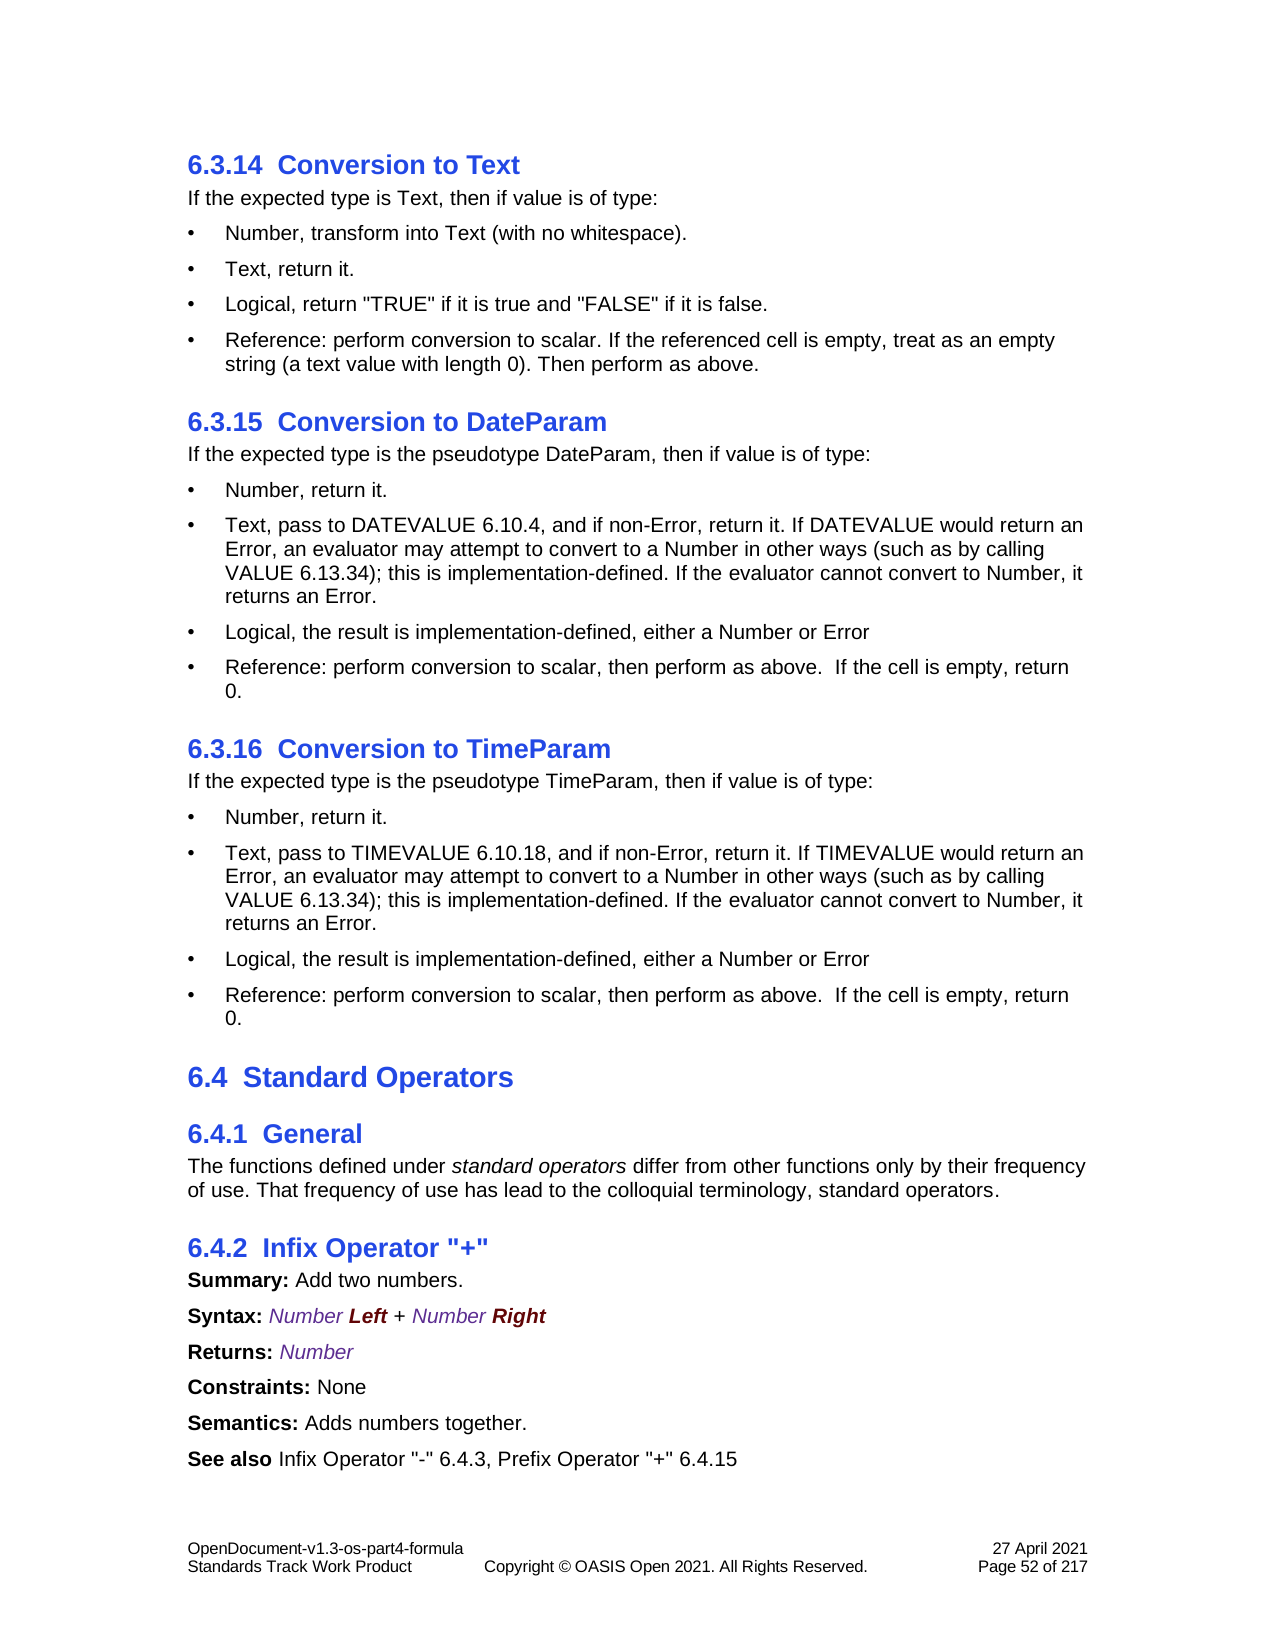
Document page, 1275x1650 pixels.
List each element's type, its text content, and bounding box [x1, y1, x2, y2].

subtitle Conversion to Text [187, 150, 1088, 180]
list Logical, the result is implementation-defined, either a Number or Error [187, 947, 1088, 971]
list Text, pass to DATEVALUE 6.10.4, and if non-Error, return it. If DATEVALUE would return an Error, an evaluator may attempt to convert to a Number in other ways (such as by calling VALUE 6.13.34); this is implementation-defined. If the evaluator cannot convert to Number, it returns an Error. [187, 514, 1088, 608]
list Logical, return "TRUE" if it is true and "FALSE" if it is false. [187, 293, 1088, 316]
list Logical, the result is implementation-defined, either a Number or Error [187, 620, 1088, 644]
subtitle Infix Operator "+" [187, 1233, 1088, 1263]
list Text, return it. [187, 257, 1088, 281]
text If the expected type is the pseudotype DateParam, then if value is of type: [187, 443, 1088, 466]
subtitle General [187, 1119, 1088, 1149]
list Text, pass to TIMEVALUE 6.10.18, and if non-Error, return it. If TIMEVALUE would return an Error, an evaluator may attempt to convert to a Number in other ways (such as by calling VALUE 6.13.34); this is implementation-defined. If the evaluator cannot convert to Number, it returns an Error. [187, 841, 1088, 935]
list Number, return it. [187, 806, 1088, 829]
subtitle Standard Operators [187, 1061, 1088, 1094]
list Reference: perform conversion to scalar, then perform as above. If the cell is empty, return 0. [187, 656, 1088, 703]
text If the expected type is the pseudotype TimeParam, then if value is of type: [187, 770, 1088, 793]
list Number, return it. [187, 478, 1088, 502]
list Number, transform into Text (with no whitespace). [187, 222, 1088, 245]
list Reference: perform conversion to scalar, then perform as above. If the cell is empty, return 0. [187, 983, 1088, 1030]
text The functions defined under standard operators differ from other functions only by their frequency of use. That frequency of use has lead to the colloquial terminology, standard operators. [187, 1155, 1088, 1202]
text If the expected type is Text, then if value is of type: [187, 186, 1088, 209]
text Semantics: Adds numbers together. [187, 1411, 1088, 1435]
text Constraints: None [187, 1376, 1088, 1399]
subtitle Conversion to TimeParam [187, 734, 1088, 764]
text Summary: Add two numbers. [187, 1269, 1088, 1292]
subtitle Conversion to DateParam [187, 407, 1088, 437]
text See also Infix Operator "-" 6.4.3, Prefix Operator "+" 6.4.15 [187, 1447, 1088, 1471]
list Reference: perform conversion to scalar. If the referenced cell is empty, treat as an empty string (a text value with length 0). Then perform as above. [187, 328, 1088, 376]
text Syntax: Number Left + Number Right [187, 1304, 1088, 1328]
text Returns: Number [187, 1340, 1088, 1364]
